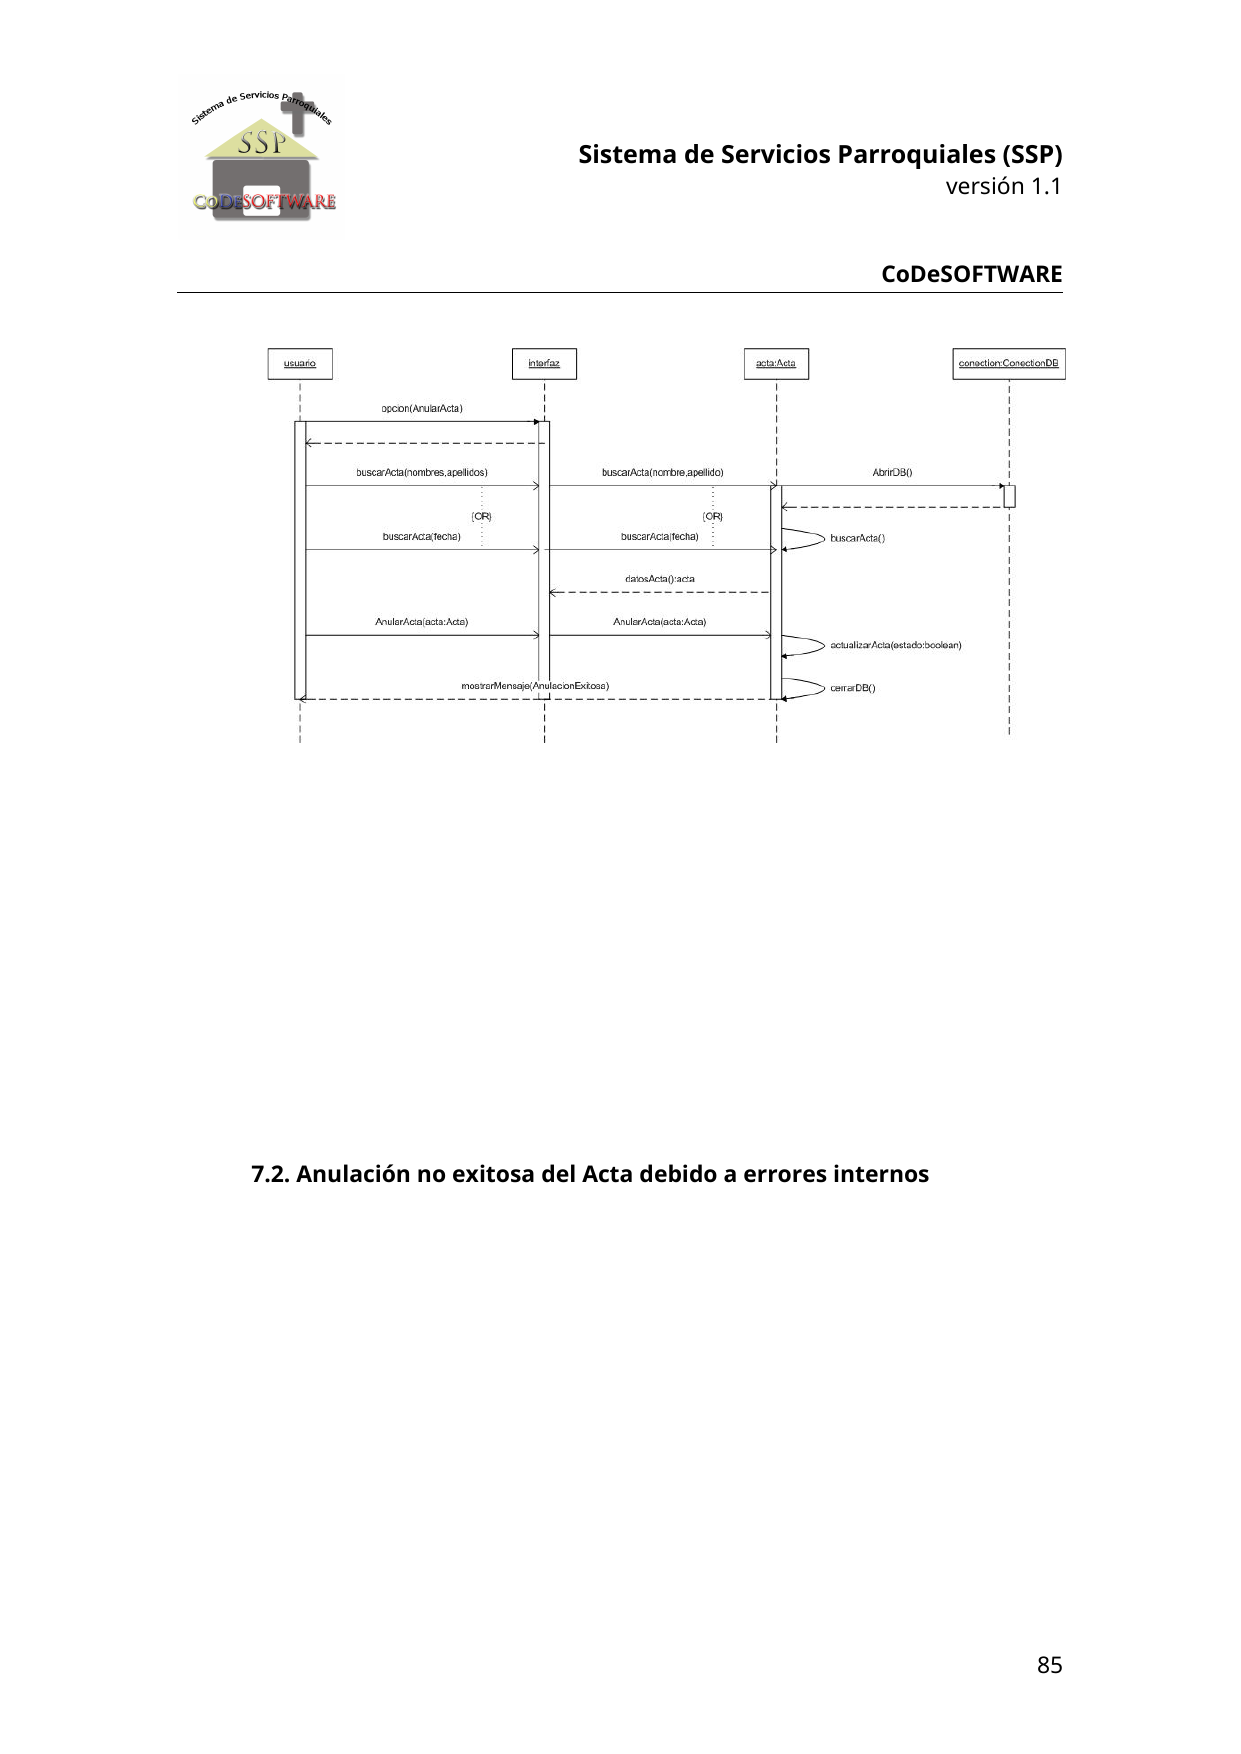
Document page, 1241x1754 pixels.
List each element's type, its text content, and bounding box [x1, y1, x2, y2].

picture [267, 348, 1066, 743]
text 7.2. Anulación no exitosa del Acta debido a errores internos [251, 1158, 1063, 1189]
picture [178, 74, 345, 240]
